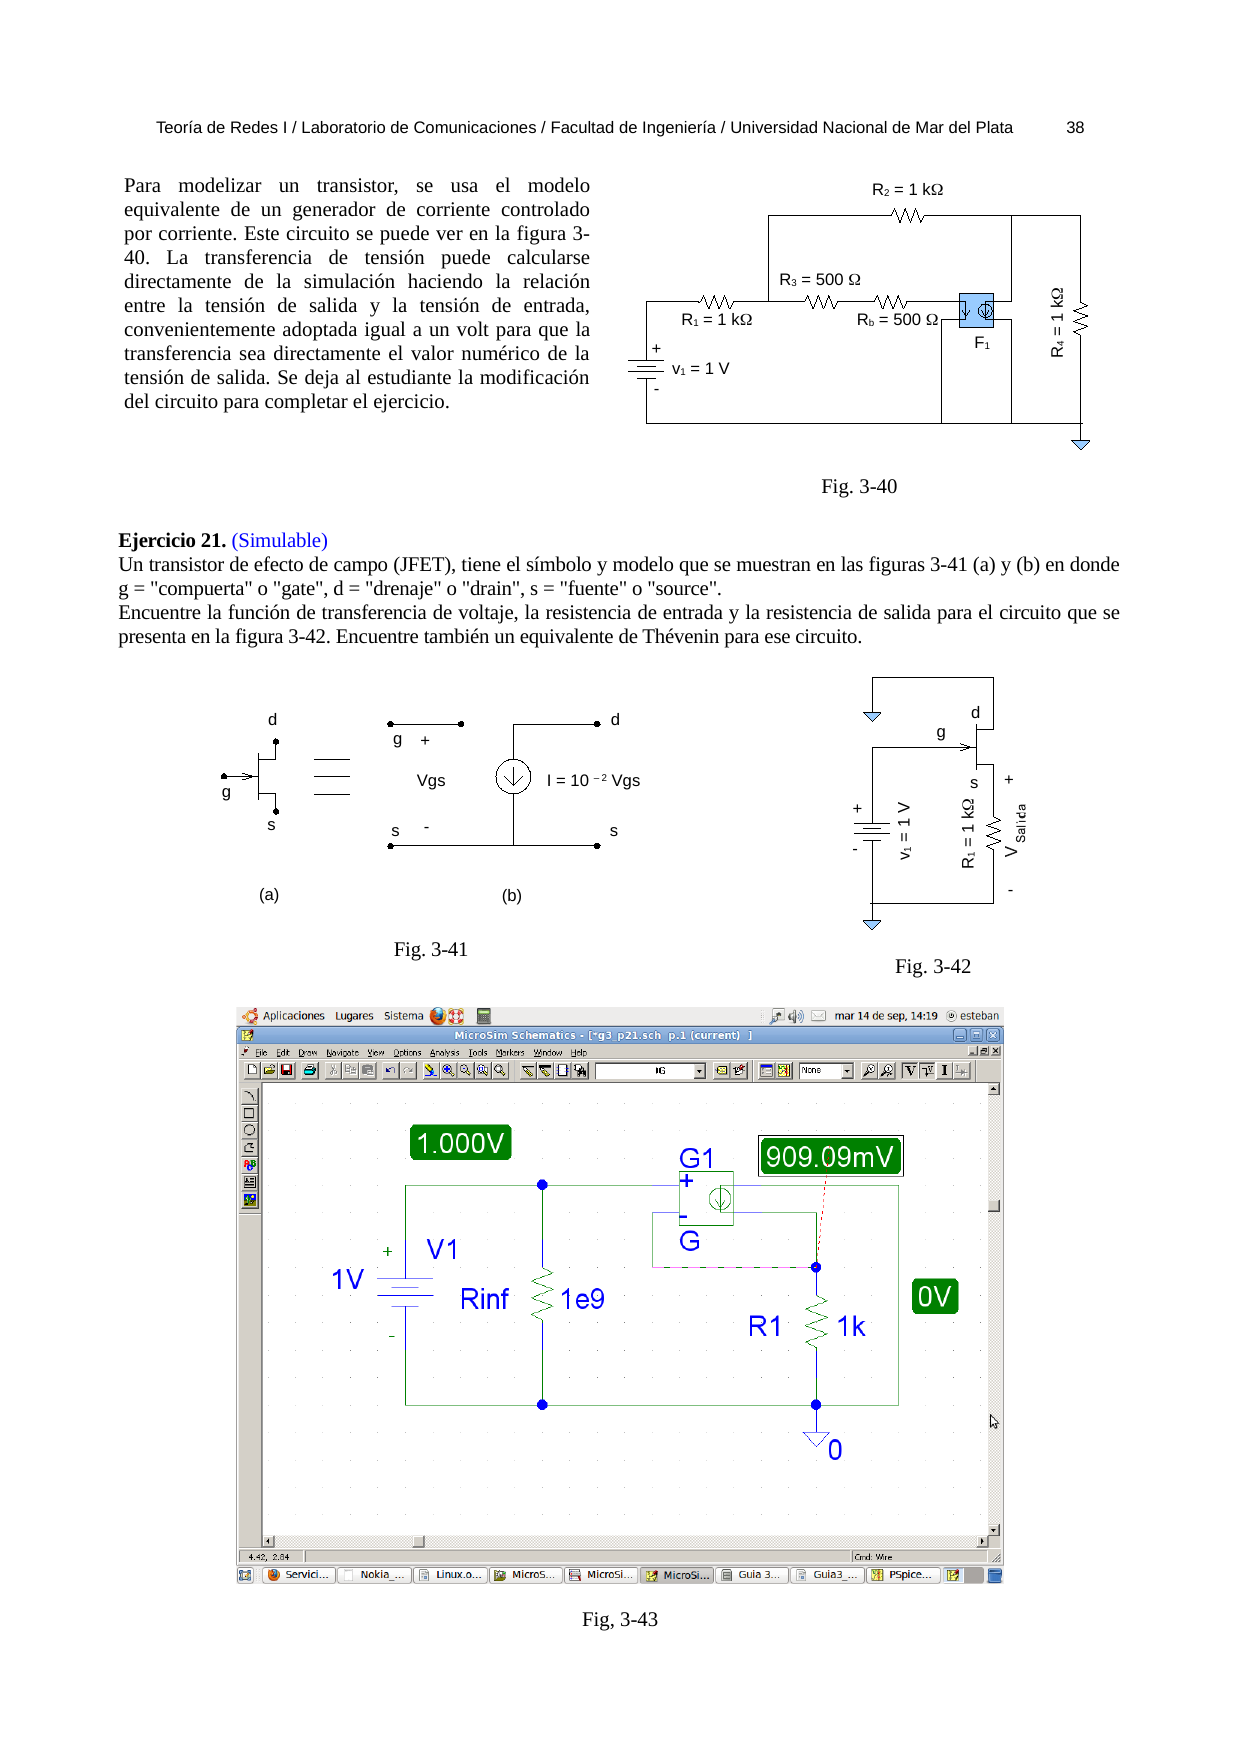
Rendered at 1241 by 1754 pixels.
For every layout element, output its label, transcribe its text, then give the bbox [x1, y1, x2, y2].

text Encuentre la función de transferencia de voltaje, la resistencia de entrada y la resistencia de salida para el circuito que se presenta en la figura 3-42. Encuentre también un equivalente de Thévenin para ese circuito. [118, 600, 1122, 648]
picture [236, 1007, 1004, 1584]
table_header Fig. 3-42 [744, 672, 1122, 983]
table_header Fig. 3-41 [118, 672, 744, 983]
text Ejercicio 21. (Simulable) [118, 528, 1122, 552]
table_header Fig. 3-40 [596, 167, 1122, 504]
text Un transistor de efecto de campo (JFET), tiene el símbolo y modelo que se muestran en las figuras 3-41 (a) y (b) en donde g = "compuerta" o "gate", d = "drenaje" o "drain", s = "fuente" o "source". [118, 552, 1122, 600]
text Fig, 3-43 [118, 1607, 1122, 1631]
table_header Para modelizar un transistor, se usa el modelo equivalente de un generador de corriente controlado por corriente. Este circuito se puede ver en la figura 3-40. La transferencia de tensión puede calcularse directamente de la simulación haciendo la relación entre la tensión de salida y la tensión de entrada, convenientemente adoptada igual a un volt para que la transferencia sea directamente el valor numérico de la tensión de salida. Se deja al estudiante la modificación del circuito para completar el ejercicio. [118, 167, 596, 504]
